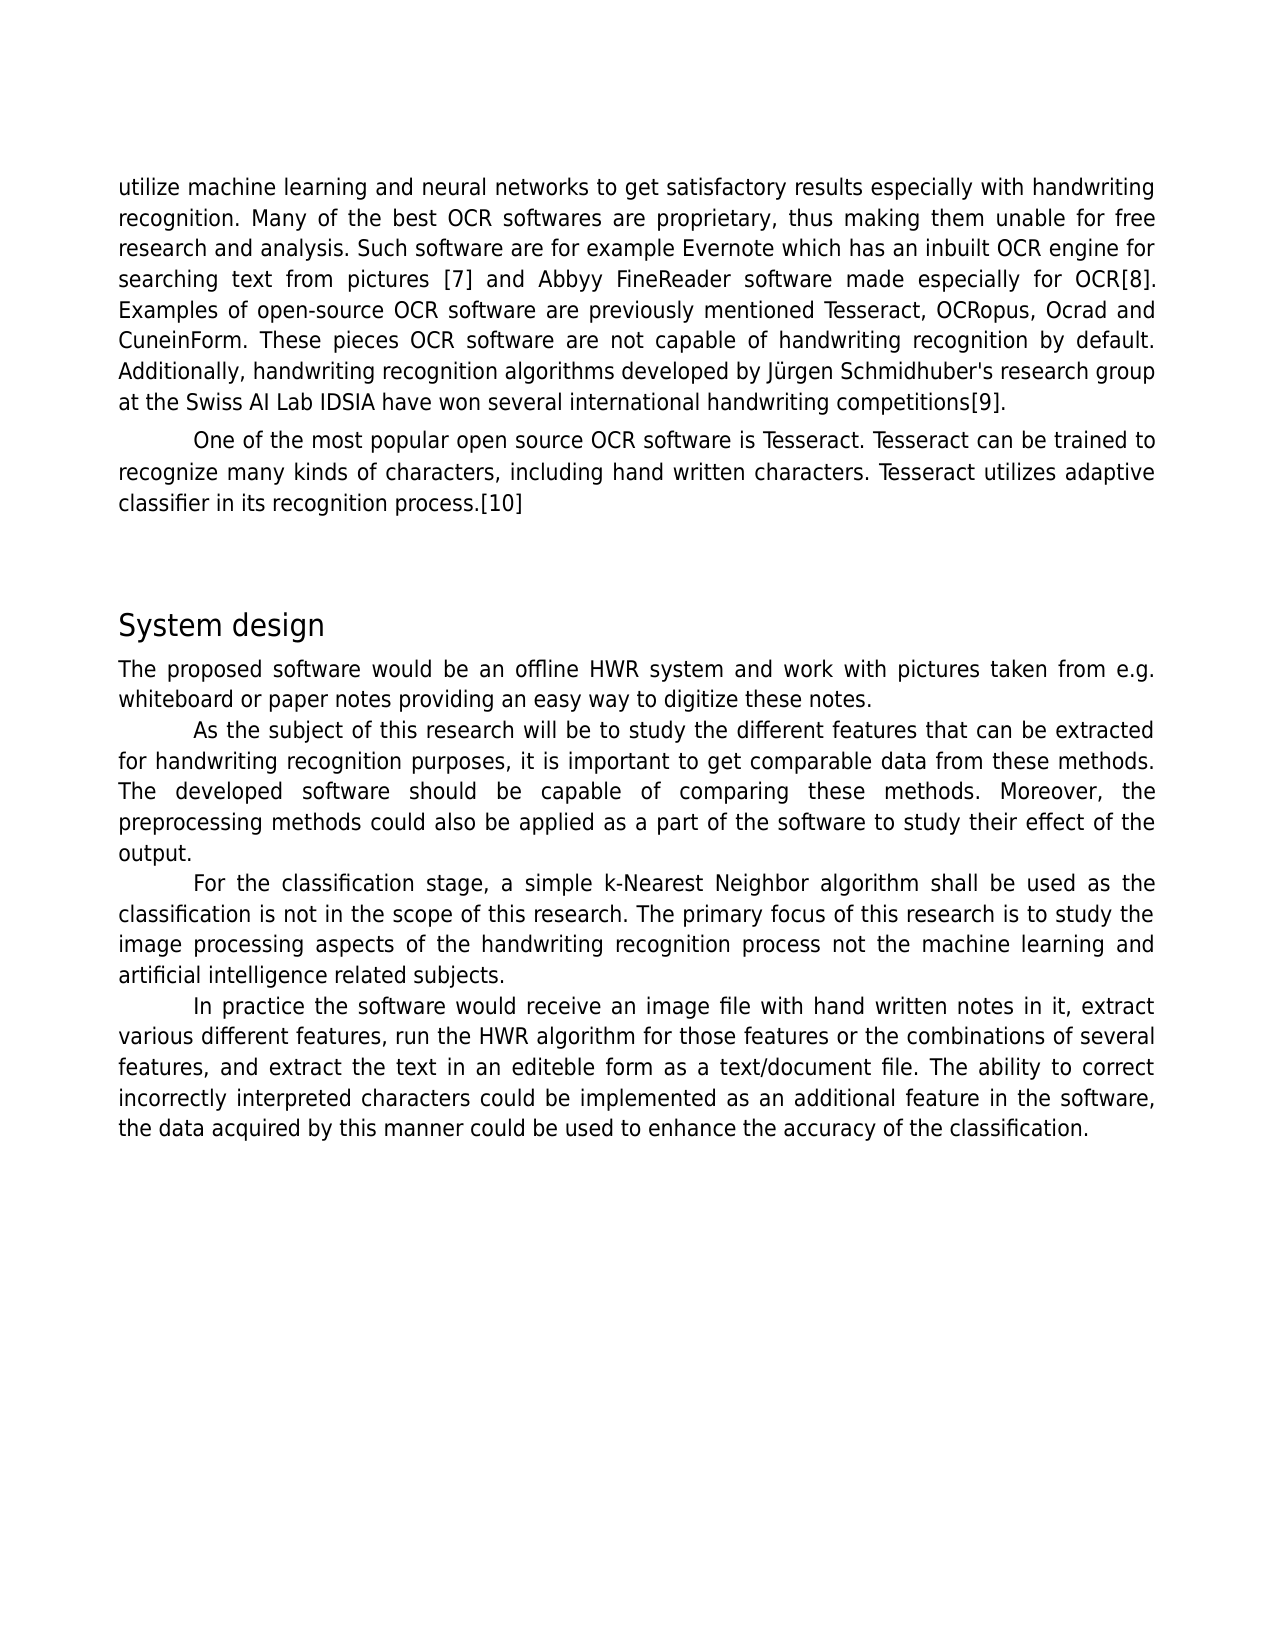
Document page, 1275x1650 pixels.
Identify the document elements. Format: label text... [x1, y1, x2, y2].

text One of the most popular open source OCR software is Tesseract. Tesseract can be trained to recognize many kinds of characters, including hand written characters. Tesseract utilizes adaptive classifier in its recognition process.[10]⁠ [118, 419, 1157, 517]
text As the subject of this research will be to study the different features that can be extracted for handwriting recognition purposes, it is important to get comparable data from these methods. The developed software should be capable of comparing these methods. Moreover, the preprocessing methods could also be applied as a part of the software to study their effect of the output. [118, 717, 1157, 866]
text The proposed software would be an offline HWR system and work with pictures taken from e.g. whiteboard or paper notes providing an easy way to digitize these notes. [118, 656, 1157, 713]
text In practice the software would receive an image file with hand written notes in it, extract various different features, run the HWR algorithm for those features or the combinations of several features, and extract the text in an editeble form as a text/document file. The ability to correct incorrectly interpreted characters could be implemented as an additional feature in the software, the data acquired by this manner could be used to enhance the accuracy of the classification. [118, 993, 1157, 1142]
text utilize machine learning and neural networks to get satisfactory results especially with handwriting recognition. Many of the best OCR softwares are proprietary, thus making them unable for free research and analysis. Such software are for example Evernote which has an inbuilt OCR engine for searching text from pictures [7]⁠ and Abbyy FineReader software made especially for OCR[8]⁠. Examples of open-source OCR software are previously mentioned Tesseract, OCRopus, Ocrad and CuneinForm. These pieces OCR software are not capable of handwriting recognition by default. Additionally, handwriting recognition algorithms developed by Jürgen Schmidhuber's research group at the Swiss AI Lab IDSIA have won several international handwriting competitions[9]. [118, 174, 1157, 415]
text For the classification stage, a simple k-Nearest Neighbor algorithm shall be used as the classification is not in the scope of this research. The primary focus of this research is to study the image processing aspects of the handwriting recognition process not the machine learning and artificial intelligence related subjects. [118, 870, 1157, 989]
subtitle System design [118, 607, 1157, 643]
